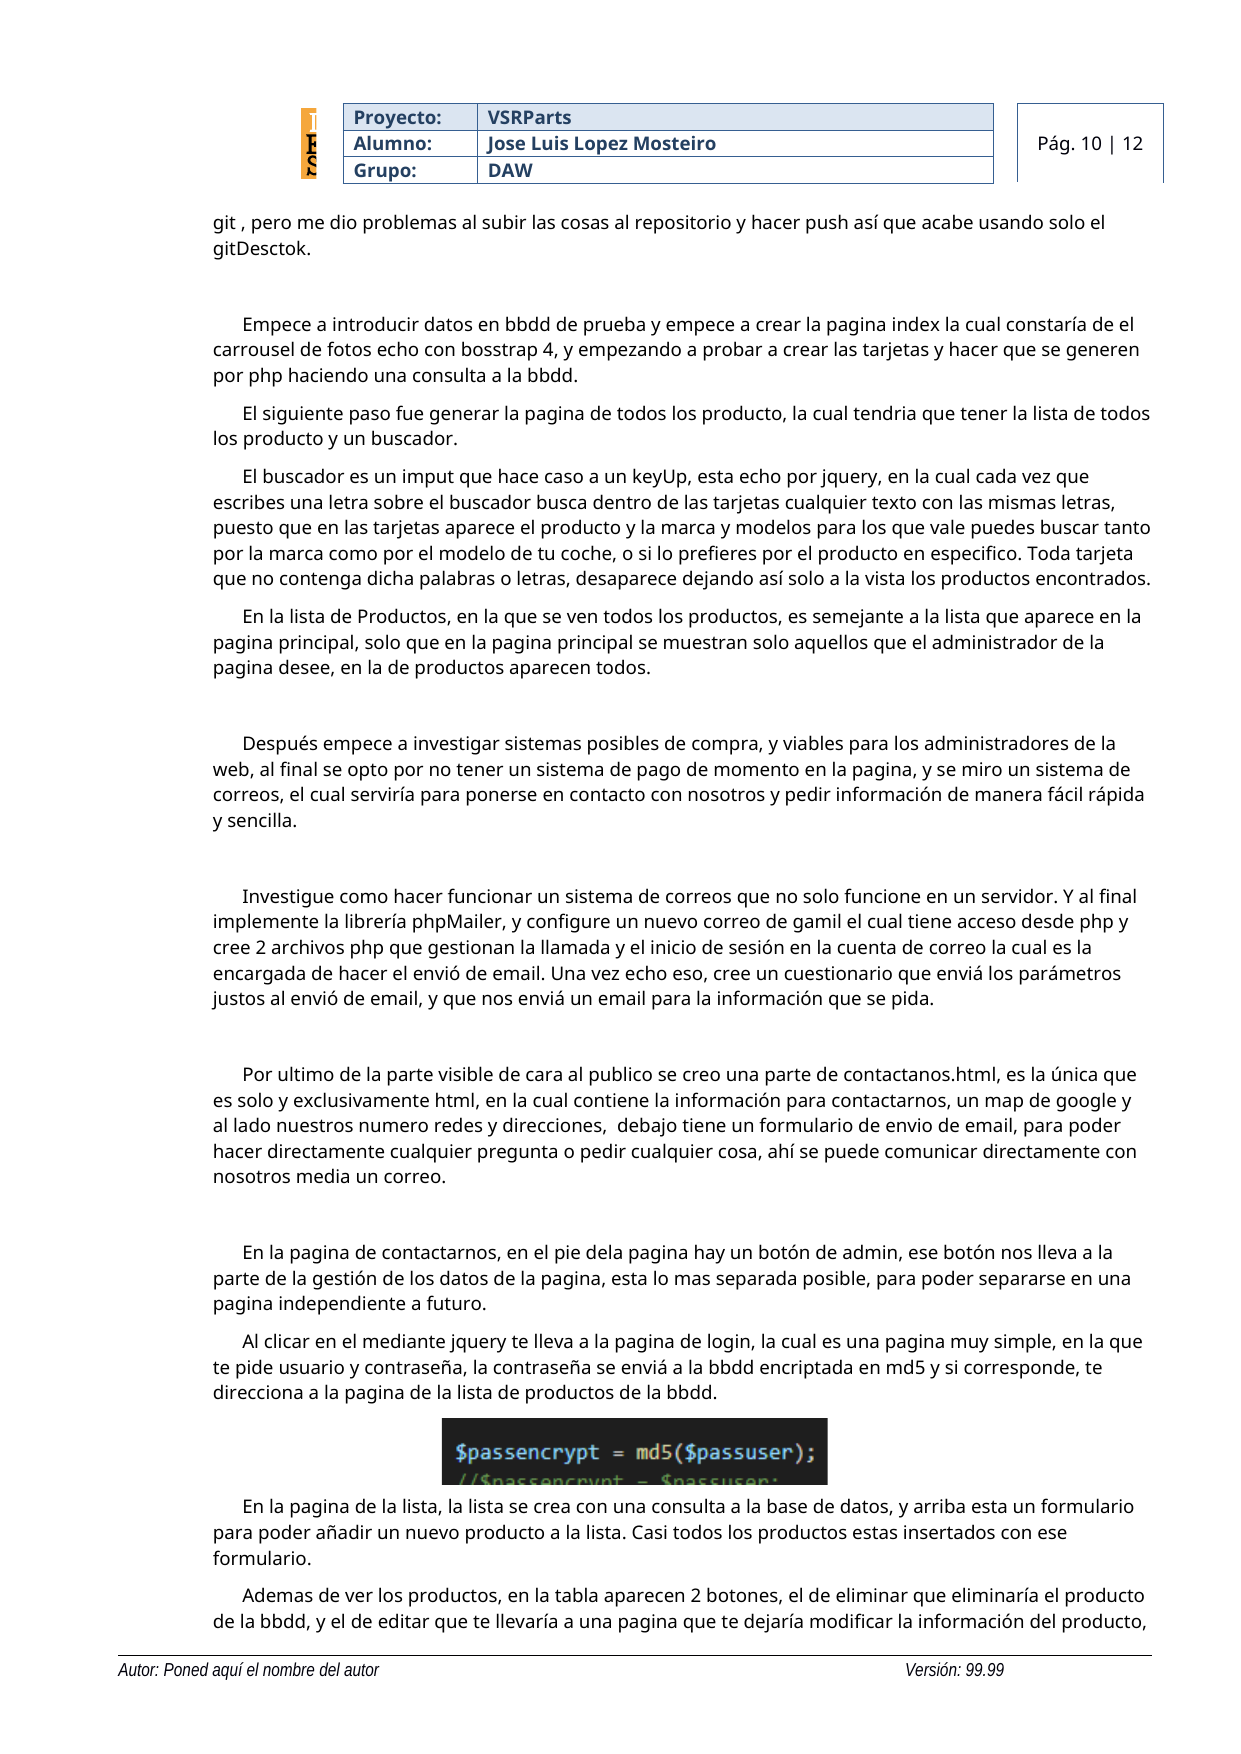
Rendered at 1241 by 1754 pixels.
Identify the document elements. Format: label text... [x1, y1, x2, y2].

text En la pagina de contactarnos, en el pie dela pagina hay un botón de admin, ese botón nos lleva a la parte de la gestión de los datos de la pagina, esta lo mas separada posible, para poder separarse en una pagina independiente a futuro. [213, 1239, 1152, 1316]
picture [441, 1418, 828, 1485]
text Por ultimo de la parte visible de cara al publico se creo una parte de contactanos.html, es la única que es solo y exclusivamente html, en la cual contiene la información para contactarnos, un map de google y al lado nuestros numero redes y direcciones, debajo tiene un formulario de envio de email, para poder hacer directamente cualquier pregunta o pedir cualquier cosa, ahí se puede comunicar directamente con nosotros media un correo. [213, 1061, 1152, 1189]
picture [301, 108, 317, 179]
text En la lista de Productos, en la que se ven todos los productos, es semejante a la lista que aparece en la pagina principal, solo que en la pagina principal se muestran solo aquellos que el administrador de la pagina desee, en la de productos aparecen todos. [213, 604, 1152, 680]
text Empece a introducir datos en bbdd de prueba y empece a crear la pagina index la cual constaría de el carrousel de fotos echo con bosstrap 4, y empezando a probar a crear las tarjetas y hacer que se generen por php haciendo una consulta a la bbdd. [213, 311, 1152, 387]
text Después empece a investigar sistemas posibles de compra, y viables para los administradores de la web, al final se opto por no tener un sistema de pago de momento en la pagina, y se miro un sistema de correos, el cual serviría para ponerse en contacto con nosotros y pedir información de manera fácil rápida y sencilla. [213, 731, 1152, 833]
text En la pagina de la lista, la lista se crea con una consulta a la base de datos, y arriba esta un formulario para poder añadir un nuevo producto a la lista. Casi todos los productos estas insertados con ese formulario. [213, 1494, 1152, 1570]
text El buscador es un imput que hace caso a un keyUp, esta echo por jquery, en la cual cada vez que escribes una letra sobre el buscador busca dentro de las tarjetas cualquier texto con las mismas letras, puesto que en las tarjetas aparece el producto y la marca y modelos para los que vale puedes buscar tanto por la marca como por el modelo de tu coche, o si lo prefieres por el producto en especifico. Toda tarjeta que no contenga dicha palabras o letras, desaparece dejando así solo a la vista los productos encontrados. [213, 463, 1152, 591]
text Investigue como hacer funcionar un sistema de correos que no solo funcione en un servidor. Y al final implemente la librería phpMailer, y configure un nuevo correo de gamil el cual tiene acceso desde php y cree 2 archivos php que gestionan la llamada y el inicio de sesión en la cuenta de correo la cual es la encargada de hacer el envió de email. Una vez echo eso, cree un cuestionario que enviá los parámetros justos al envió de email, y que nos enviá un email para la información que se pida. [213, 883, 1152, 1011]
text git , pero me dio problemas al subir las cosas al repositorio y hacer push así que acabe usando solo el gitDesctok. [213, 209, 1152, 260]
text Ademas de ver los productos, en la tabla aparecen 2 botones, el de eliminar que eliminaría el producto de la bbdd, y el de editar que te llevaría a una pagina que te dejaría modificar la información del producto, [213, 1583, 1152, 1634]
text El siguiente paso fue generar la pagina de todos los producto, la cual tendria que tener la lista de todos los producto y un buscador. [213, 400, 1152, 451]
text Al clicar en el mediante jquery te lleva a la pagina de login, la cual es una pagina muy simple, en la que te pide usuario y contraseña, la contraseña se enviá a la bbdd encriptada en md5 y si corresponde, te direcciona a la pagina de la lista de productos de la bbdd. [213, 1329, 1152, 1405]
